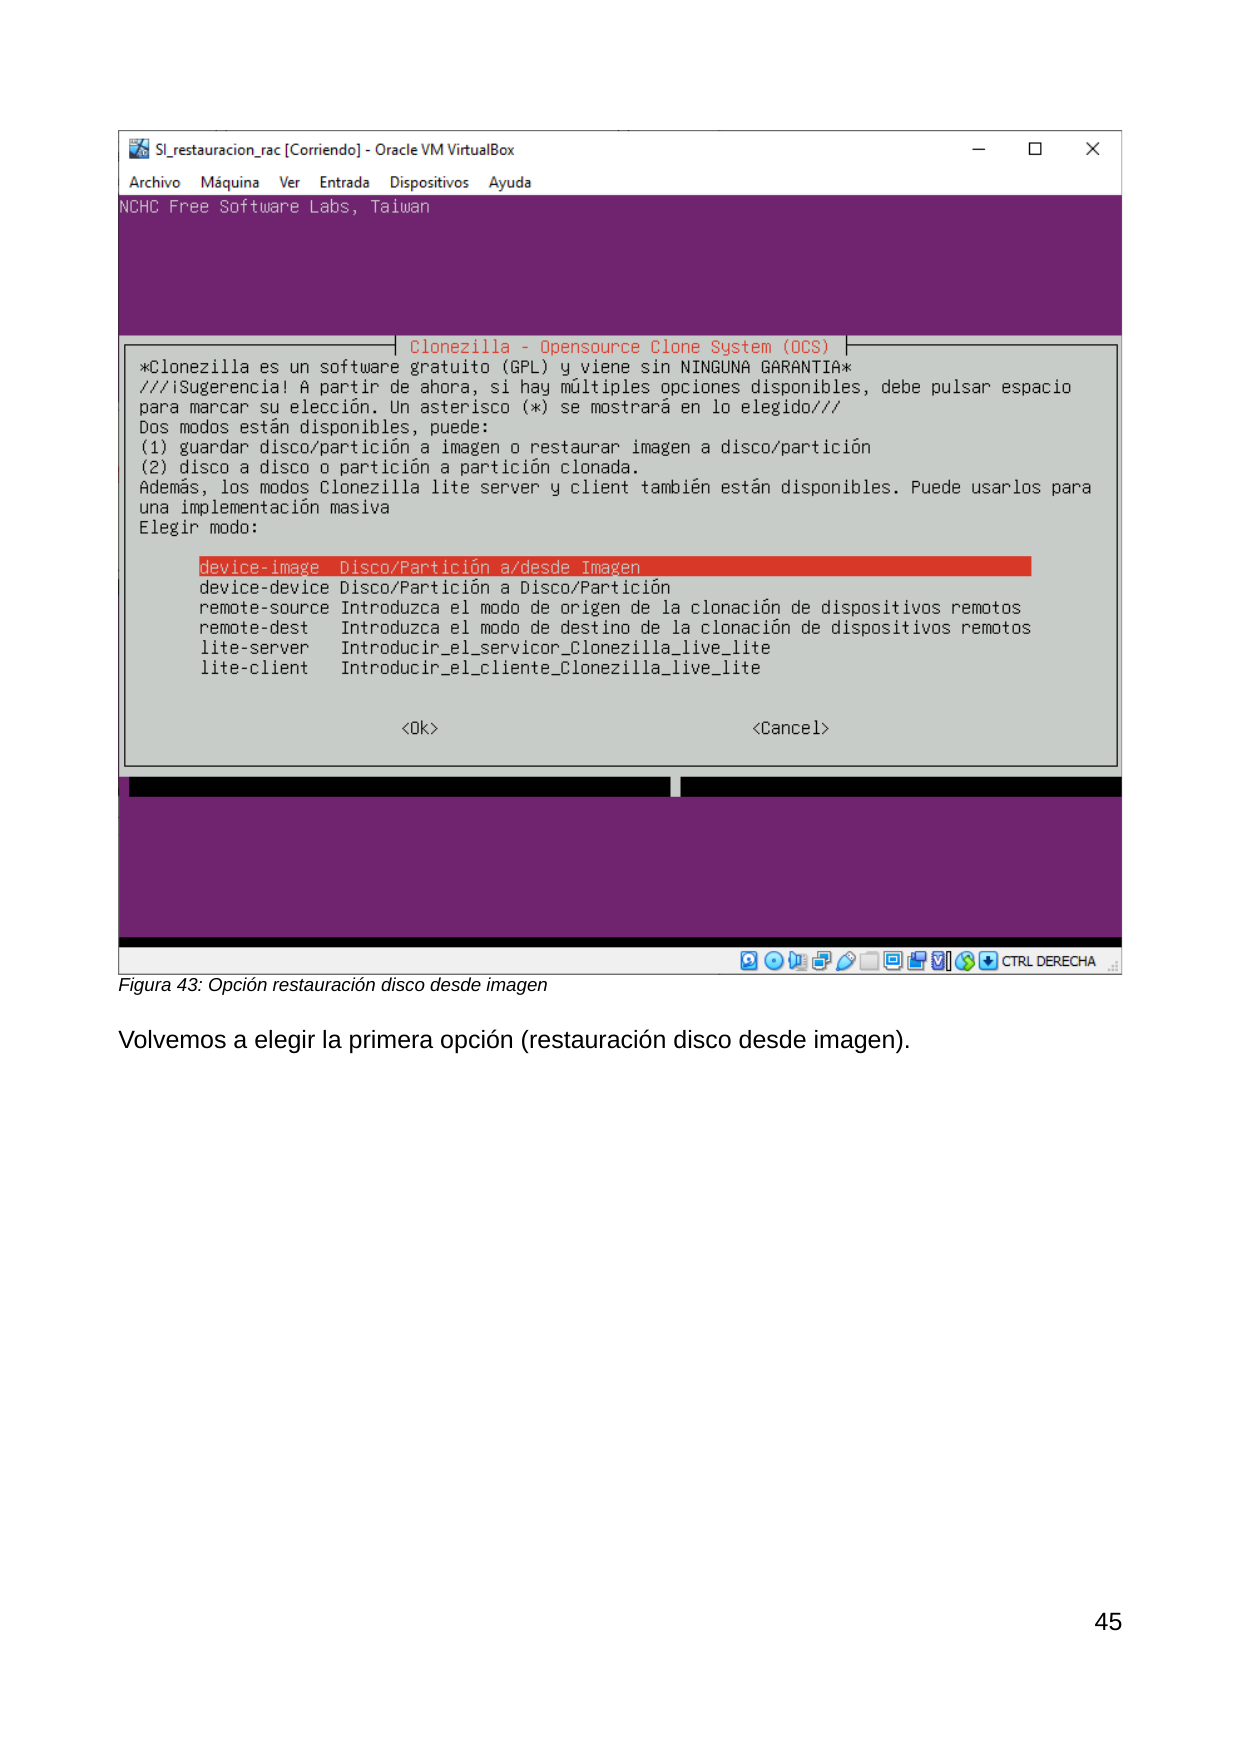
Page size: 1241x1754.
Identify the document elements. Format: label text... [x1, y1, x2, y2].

text Figura 43: Opción restauración disco desde imagen [118, 975, 1122, 996]
picture [118, 130, 1123, 975]
text Volvemos a elegir la primera opción (restauración disco desde imagen). [118, 1024, 1122, 1053]
